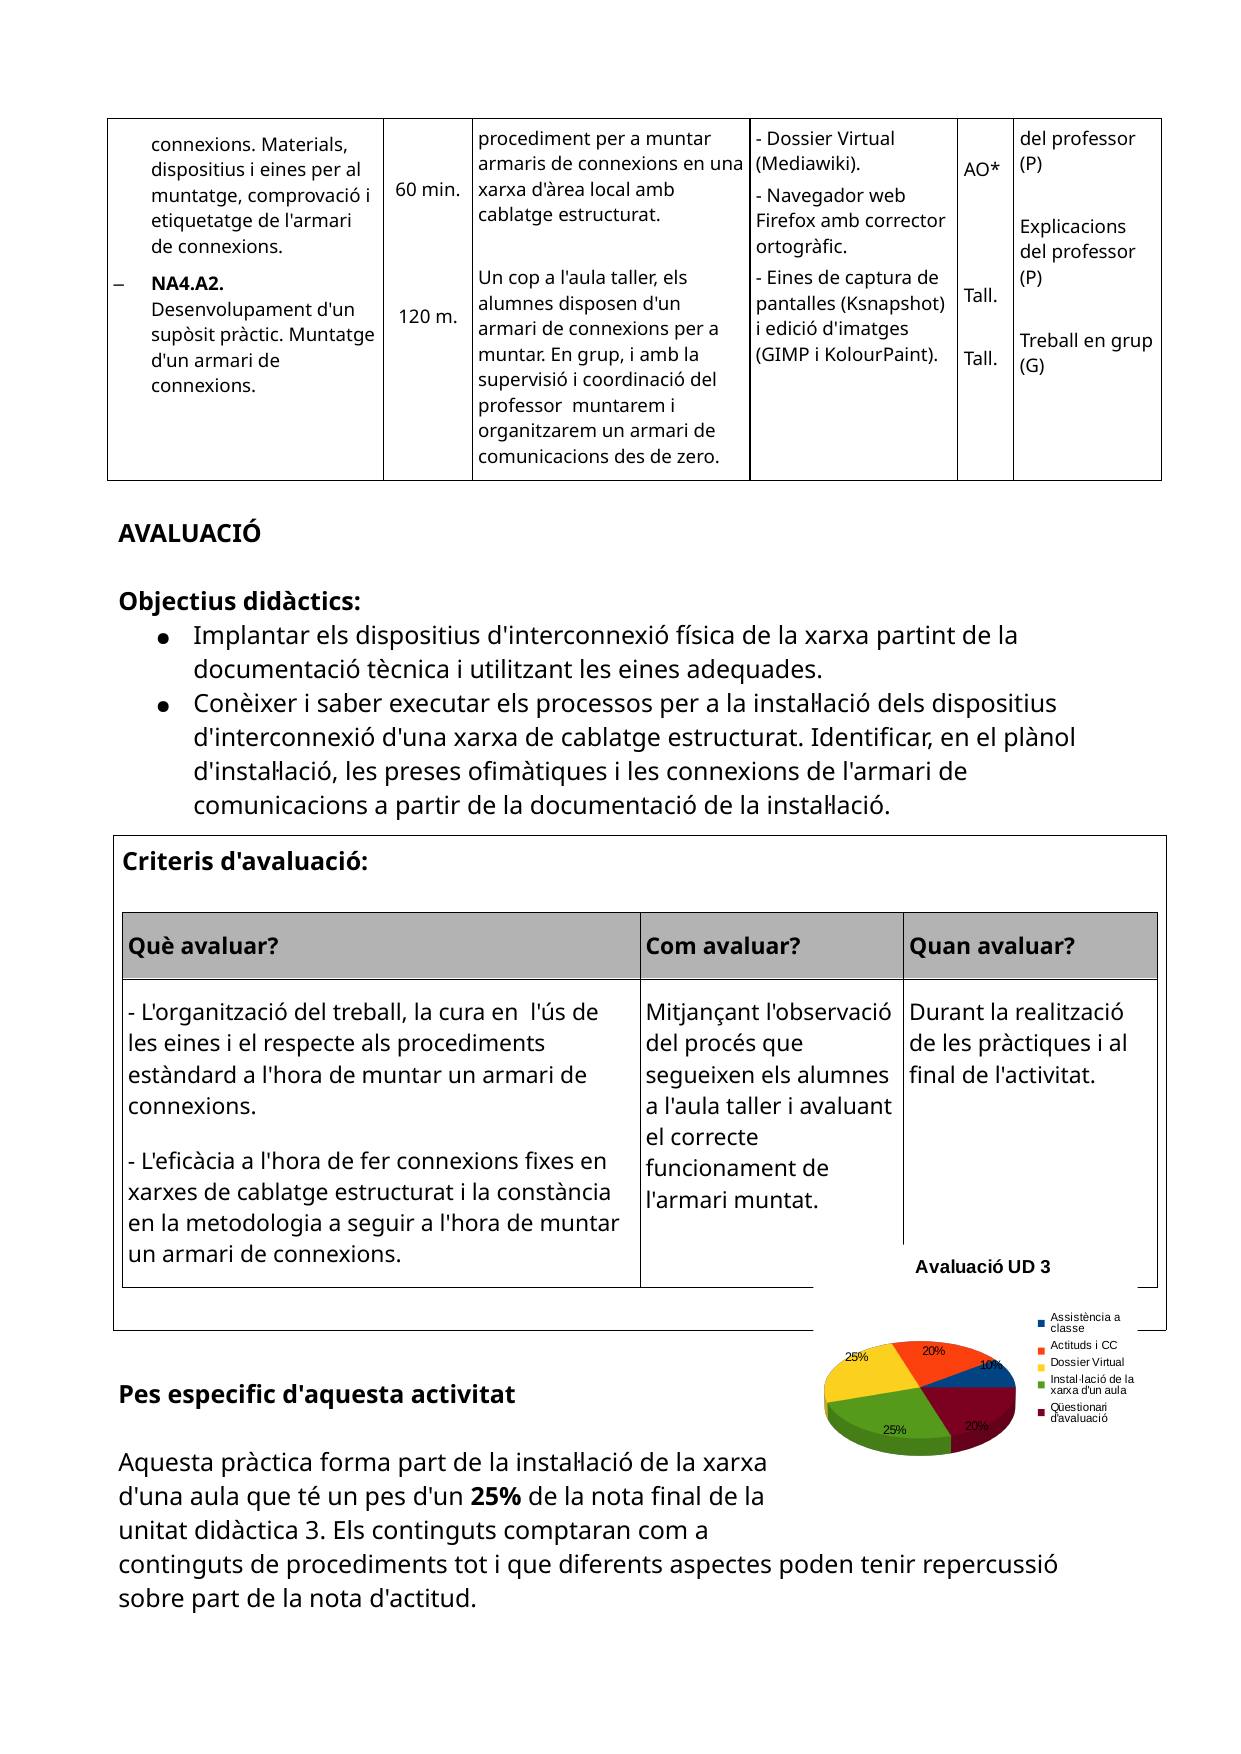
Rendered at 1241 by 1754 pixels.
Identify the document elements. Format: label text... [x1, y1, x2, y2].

list Conèixer i saber executar els processos per a la instal·lació dels dispositius d'interconnexió d'una xarxa de cablatge estructurat. Identificar, en el plànol d'instal·lació, les preses ofimàtiques i les connexions de l'armari de comunicacions a partir de la documentació de la instal·lació. [156, 686, 1122, 822]
text Pes especific d'aquesta activitat [118, 1376, 813, 1410]
table_cell - L'organització del treball, la cura en l'ús de les eines i el respecte als procediments estàndard a l'hora de muntar un armari de connexions. - L'eficàcia a l'hora de fer connexions fixes en xarxes de cablatge estructurat i la constància en la metodologia a seguir a l'hora de muntar un armari de connexions. [123, 980, 640, 1287]
text Aquesta pràctica forma part de la instal·lació de la xarxa d'una aula que té un pes d'un 25% de la nota final de la unitat didàctica 3. Els continguts comptaran com a continguts de procediments tot i que diferents aspectes poden tenir repercussió sobre part de la nota d'actitud. [118, 1444, 1122, 1615]
text Criteris d'avaluació: [122, 844, 1157, 878]
table_cell - Dossier Virtual (Mediawiki). - Navegador web Firefox amb corrector ortogràfic. - Eines de captura de pantalles (Ksnapshot) i edició d'imatges (GIMP i KolourPaint). [751, 119, 957, 480]
table_header Quan avaluar? [904, 913, 1157, 978]
list Implantar els dispositius d'interconnexió física de la xarxa partint de la documentació tècnica i utilitzant les eines adequades. [156, 617, 1122, 686]
table_cell Durant la realització de les pràctiques i al final de l'activitat. [904, 980, 1157, 1287]
table_cell procediment per a muntar armaris de connexions en una xarxa d'àrea local amb cablatge estructurat. Un cop a l'aula taller, els alumnes disposen d'un armari de connexions per a muntar. En grup, i amb la supervisió i coordinació del professor muntarem i organitzarem un armari de comunicacions des de zero. [473, 119, 749, 480]
table_header Què avaluar? [123, 913, 640, 978]
table_cell connexions. Materials, dispositius i eines per al muntatge, comprovació i etiquetatge de l'armari de connexions. NA4.A2. Desenvolupament d'un supòsit pràctic. Muntatge d'un armari de connexions. [108, 119, 383, 480]
text Objectius didàctics: [118, 583, 1122, 617]
table_cell 60 min. 120 m. [384, 119, 472, 480]
text AVALUACIÓ [118, 515, 1122, 549]
table_cell del professor (P) Explicacions del professor (P) Treball en grup (G) [1014, 119, 1161, 480]
table_header Com avaluar? [641, 913, 903, 978]
table_cell AO* Tall. Tall. [958, 119, 1013, 480]
table_cell Mitjançant l'observació del procés que segueixen els alumnes a l'aula taller i avaluant el correcte funcionament de l'armari muntat. [641, 980, 903, 1287]
